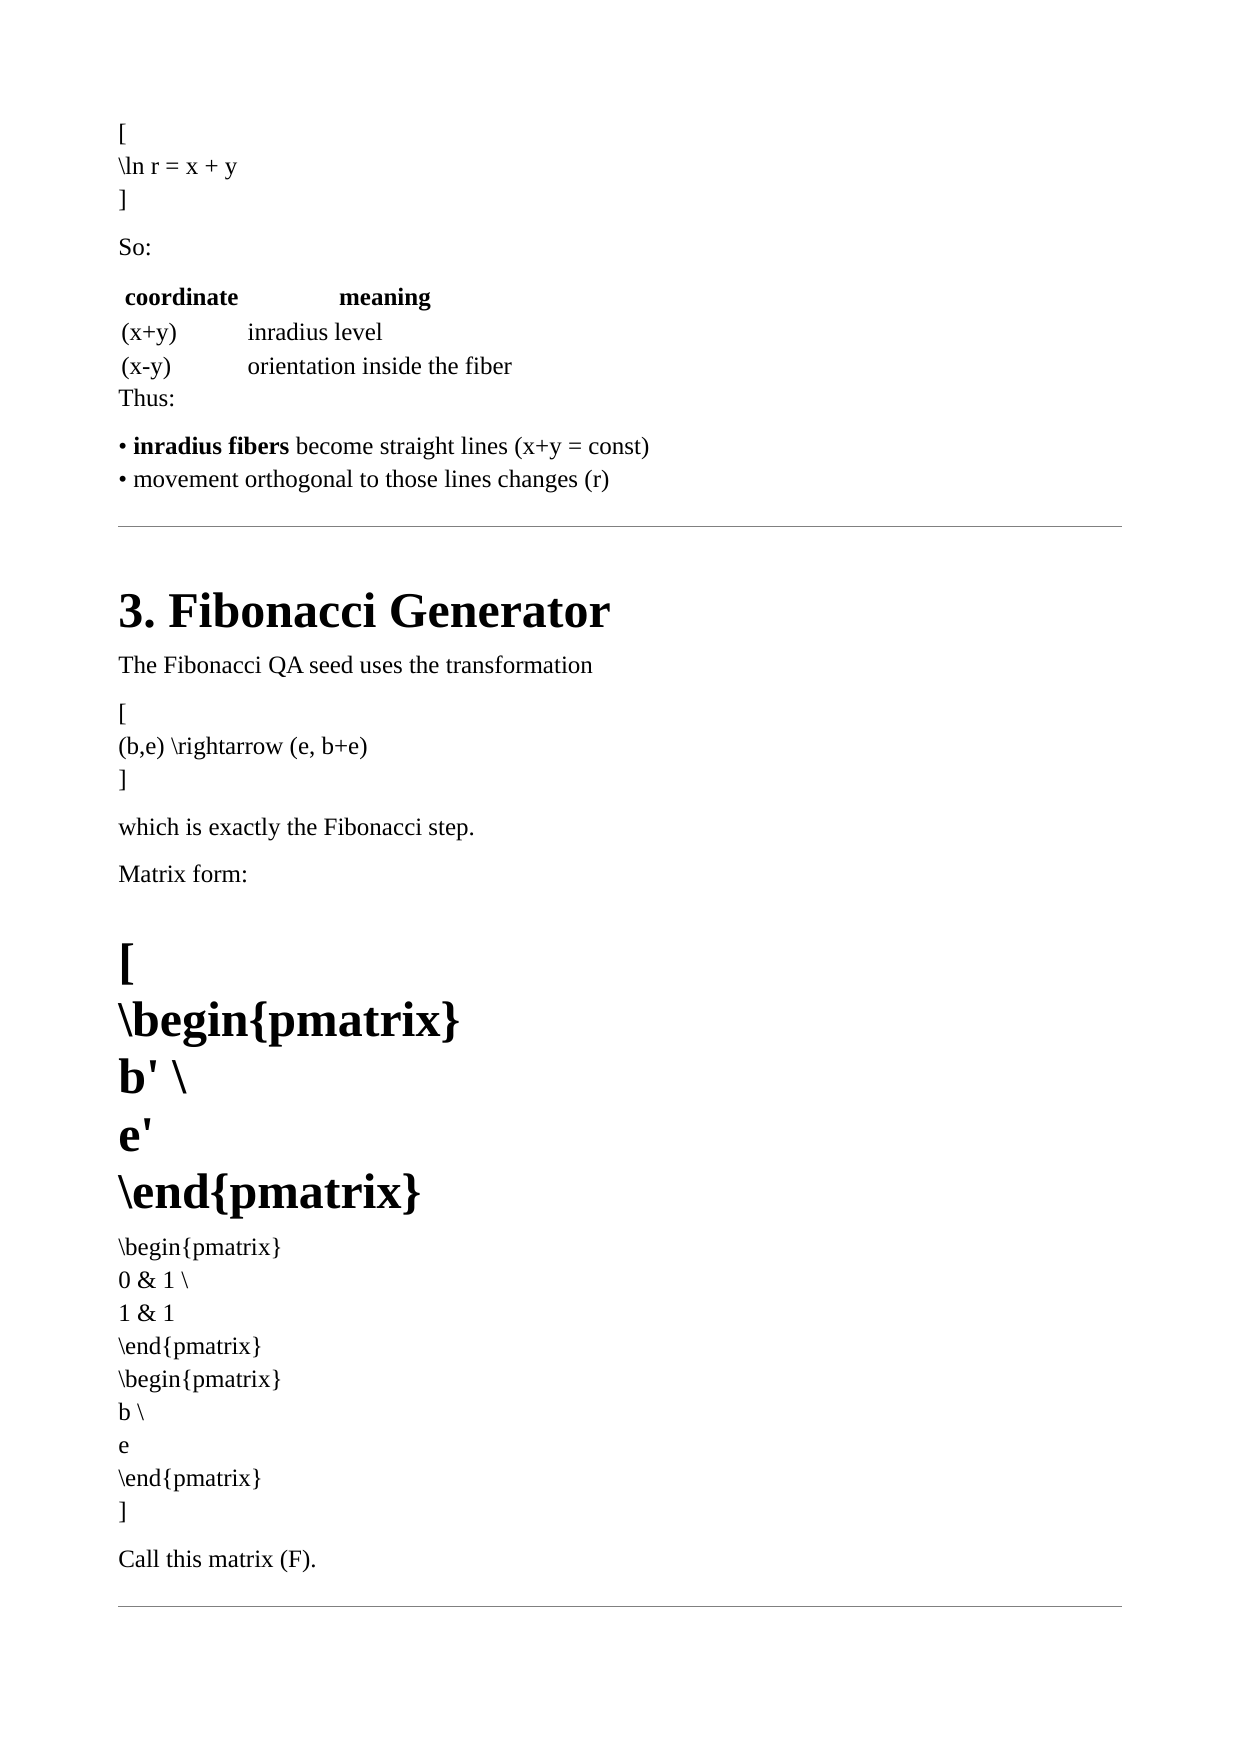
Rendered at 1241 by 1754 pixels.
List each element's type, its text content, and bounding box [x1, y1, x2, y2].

text which is exactly the Fibonacci step. [118, 812, 1122, 841]
text Thus: [118, 383, 1122, 412]
text Matrix form: [118, 859, 1122, 888]
table_header meaning [245, 279, 525, 314]
table_cell inradius level [245, 314, 525, 348]
text • inradius fibers become straight lines (x+y = const) • movement orthogonal to those lines changes (r) [118, 431, 1122, 492]
table_cell (x+y) [118, 314, 244, 348]
text The Fibonacci QA seed uses the transformation [118, 651, 1122, 679]
text So: [118, 232, 1122, 261]
text Call this matrix (F). [118, 1544, 1122, 1573]
text \begin{pmatrix} 0 & 1 \ 1 & 1 \end{pmatrix} \begin{pmatrix} b \ e \end{pmatrix} ] [118, 1232, 1122, 1525]
table_cell (x-y) [118, 349, 244, 383]
subtitle [ \begin{pmatrix} b' \ e' \end{pmatrix} [118, 932, 1122, 1219]
table_header coordinate [118, 279, 244, 314]
subtitle 3. Fibonacci Generator [118, 581, 1122, 638]
table_cell orientation inside the fiber [245, 349, 525, 383]
text [ \ln r = x + y ] [118, 118, 1122, 213]
text [ (b,e) \rightarrow (e, b+e) ] [118, 698, 1122, 793]
